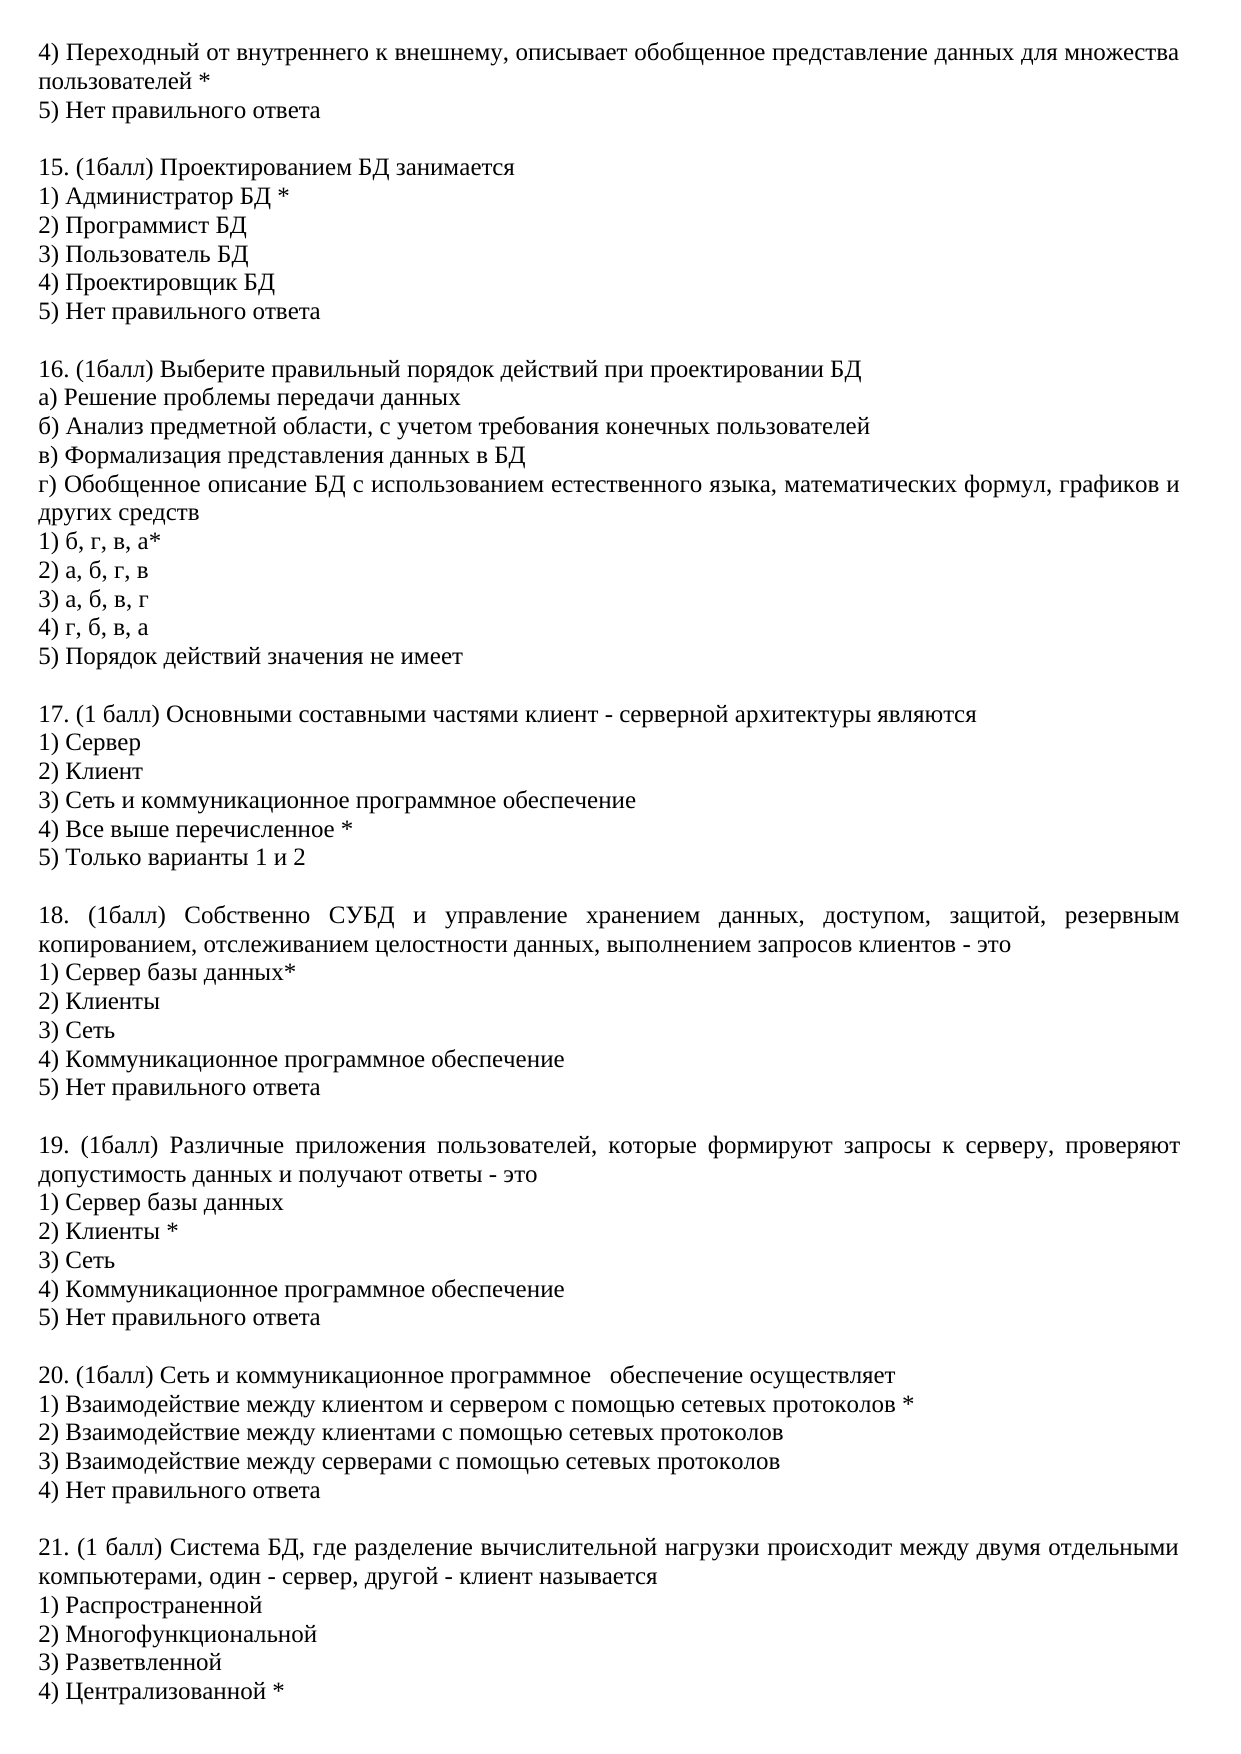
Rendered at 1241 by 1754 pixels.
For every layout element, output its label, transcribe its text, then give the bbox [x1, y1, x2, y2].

text 2) Программист БД [38, 210, 1181, 239]
text 18. (1балл) Собственно СУБД и управление хранением данных, доступом, защитой, резервным копированием, отслеживанием целостности данных, выполнением запросов клиентов - это [38, 900, 1181, 957]
text 4) Нет правильного ответа [38, 1475, 1181, 1504]
text 3) Пользователь БД [38, 239, 1181, 267]
text в) Формализация представления данных в БД [38, 440, 1181, 469]
text 4) Проектировщик БД [38, 267, 1181, 296]
text 21. (1 балл) Система БД, где разделение вычислительной нагрузки происходит между двумя отдельными компьютерами, один - сервер, другой - клиент называется [38, 1532, 1181, 1590]
text 3) Сеть [38, 1015, 1181, 1044]
text 5) Только варианты 1 и 2 [38, 842, 1181, 871]
text 4) г, б, в, а [38, 612, 1181, 641]
text 1) Администратор БД * [38, 181, 1181, 210]
text 2) Клиенты * [38, 1216, 1181, 1245]
text б) Анализ предметной области, с учетом требования конечных пользователей [38, 411, 1181, 440]
text 5) Нет правильного ответа [38, 1302, 1181, 1331]
text 3) Сеть [38, 1245, 1181, 1274]
text 2) Клиенты [38, 986, 1181, 1015]
text 3) Взаимодействие между серверами с помощью сетевых протоколов [38, 1446, 1181, 1475]
text 3) Разветвленной [38, 1647, 1181, 1676]
text 1) Сервер базы данных [38, 1187, 1181, 1216]
text 1) Распространенной [38, 1590, 1181, 1619]
text 16. (1балл) Выберите правильный порядок действий при проектировании БД [38, 354, 1181, 382]
text 3) а, б, в, г [38, 584, 1181, 612]
text 2) а, б, г, в [38, 555, 1181, 584]
text 4) Все выше перечисленное * [38, 814, 1181, 842]
text 3) Сеть и коммуникационное программное обеспечение [38, 785, 1181, 814]
text а) Решение проблемы передачи данных [38, 382, 1181, 411]
text г) Обобщенное описание БД с использованием естественного языка, математических формул, графиков и других средств [38, 469, 1181, 526]
text 2) Многофункциональной [38, 1619, 1181, 1647]
text 1) Сервер [38, 727, 1181, 756]
text 20. (1балл) Сеть и коммуникационное программное обеспечение осуществляет [38, 1360, 1181, 1389]
text 1) Сервер базы данных* [38, 957, 1181, 986]
text 4) Коммуникационное программное обеспечение [38, 1044, 1181, 1072]
text 15. (1балл) Проектированием БД занимается [38, 152, 1181, 181]
text 17. (1 балл) Основными составными частями клиент - серверной архитектуры являются [38, 699, 1181, 727]
text 1) б, г, в, а* [38, 526, 1181, 555]
text 4) Централизованной * [38, 1676, 1181, 1705]
text 2) Клиент [38, 756, 1181, 785]
text 5) Нет правильного ответа [38, 296, 1181, 325]
text 2) Взаимодействие между клиентами с помощью сетевых протоколов [38, 1417, 1181, 1446]
text 5) Нет правильного ответа [38, 95, 1181, 124]
text 5) Нет правильного ответа [38, 1072, 1181, 1101]
text 4) Коммуникационное программное обеспечение [38, 1274, 1181, 1302]
text 5) Порядок действий значения не имеет [38, 641, 1181, 670]
text 1) Взаимодействие между клиентом и сервером с помощью сетевых протоколов * [38, 1389, 1181, 1417]
text 4) Переходный от внутреннего к внешнему, описывает обобщенное представление данных для множества пользователей * [38, 37, 1181, 95]
text 19. (1балл) Различные приложения пользователей, которые формируют запросы к серверу, проверяют допустимость данных и получают ответы - это [38, 1130, 1181, 1187]
